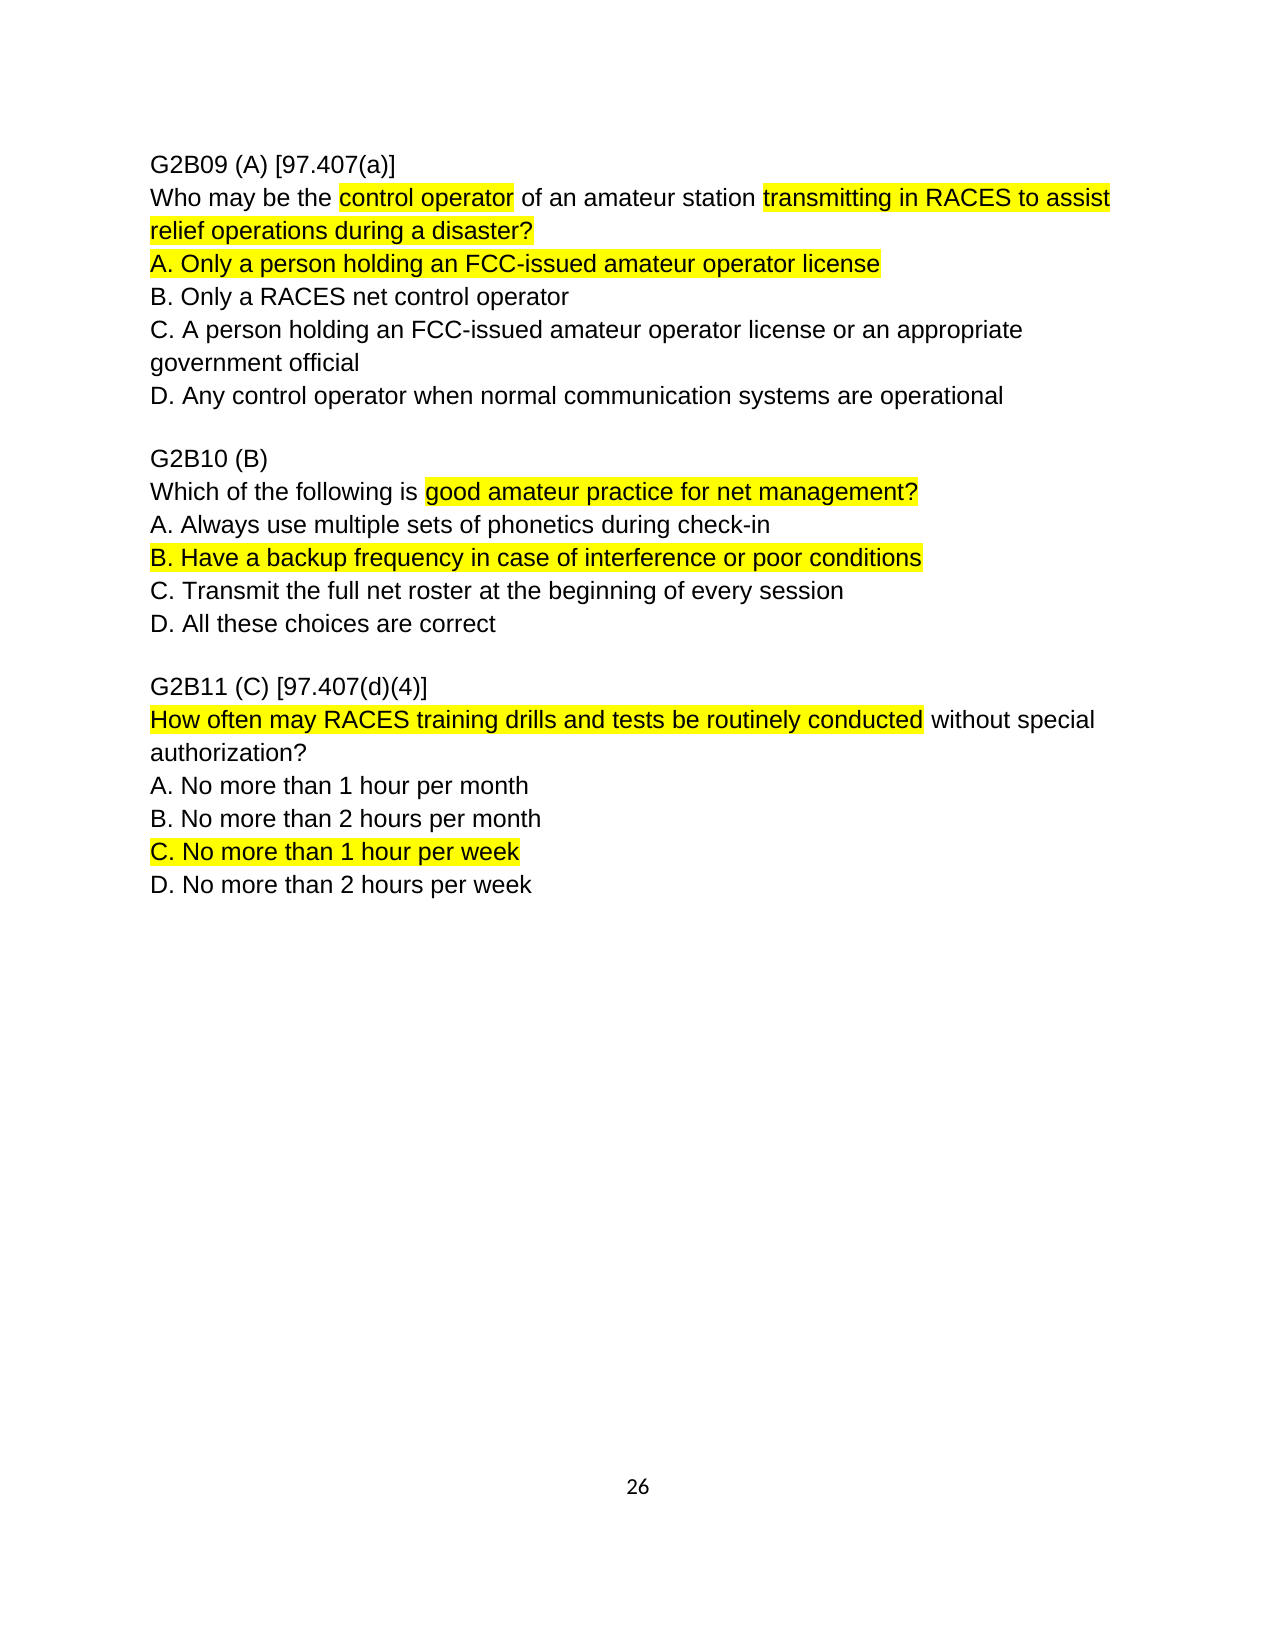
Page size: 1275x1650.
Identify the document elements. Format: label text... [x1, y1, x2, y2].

text G2B10 (B) Which of the following is good amateur practice for net management? A. Always use multiple sets of phonetics during check-in B. Have a backup frequency in case of interference or poor conditions C. Transmit the full net roster at the beginning of every session D. All these choices are correct [150, 444, 1125, 638]
text G2B11 (C) [97.407(d)(4)] How often may RACES training drills and tests be routinely conducted without special authorization? A. No more than 1 hour per month B. No more than 2 hours per month C. No more than 1 hour per week D. No more than 2 hours per week [150, 672, 1125, 899]
text G2B09 (A) [97.407(a)] Who may be the control operator of an amateur station transmitting in RACES to assist relief operations during a disaster? A. Only a person holding an FCC-issued amateur operator license B. Only a RACES net control operator C. A person holding an FCC-issued amateur operator license or an appropriate government official D. Any control operator when normal communication systems are operational [150, 150, 1125, 410]
